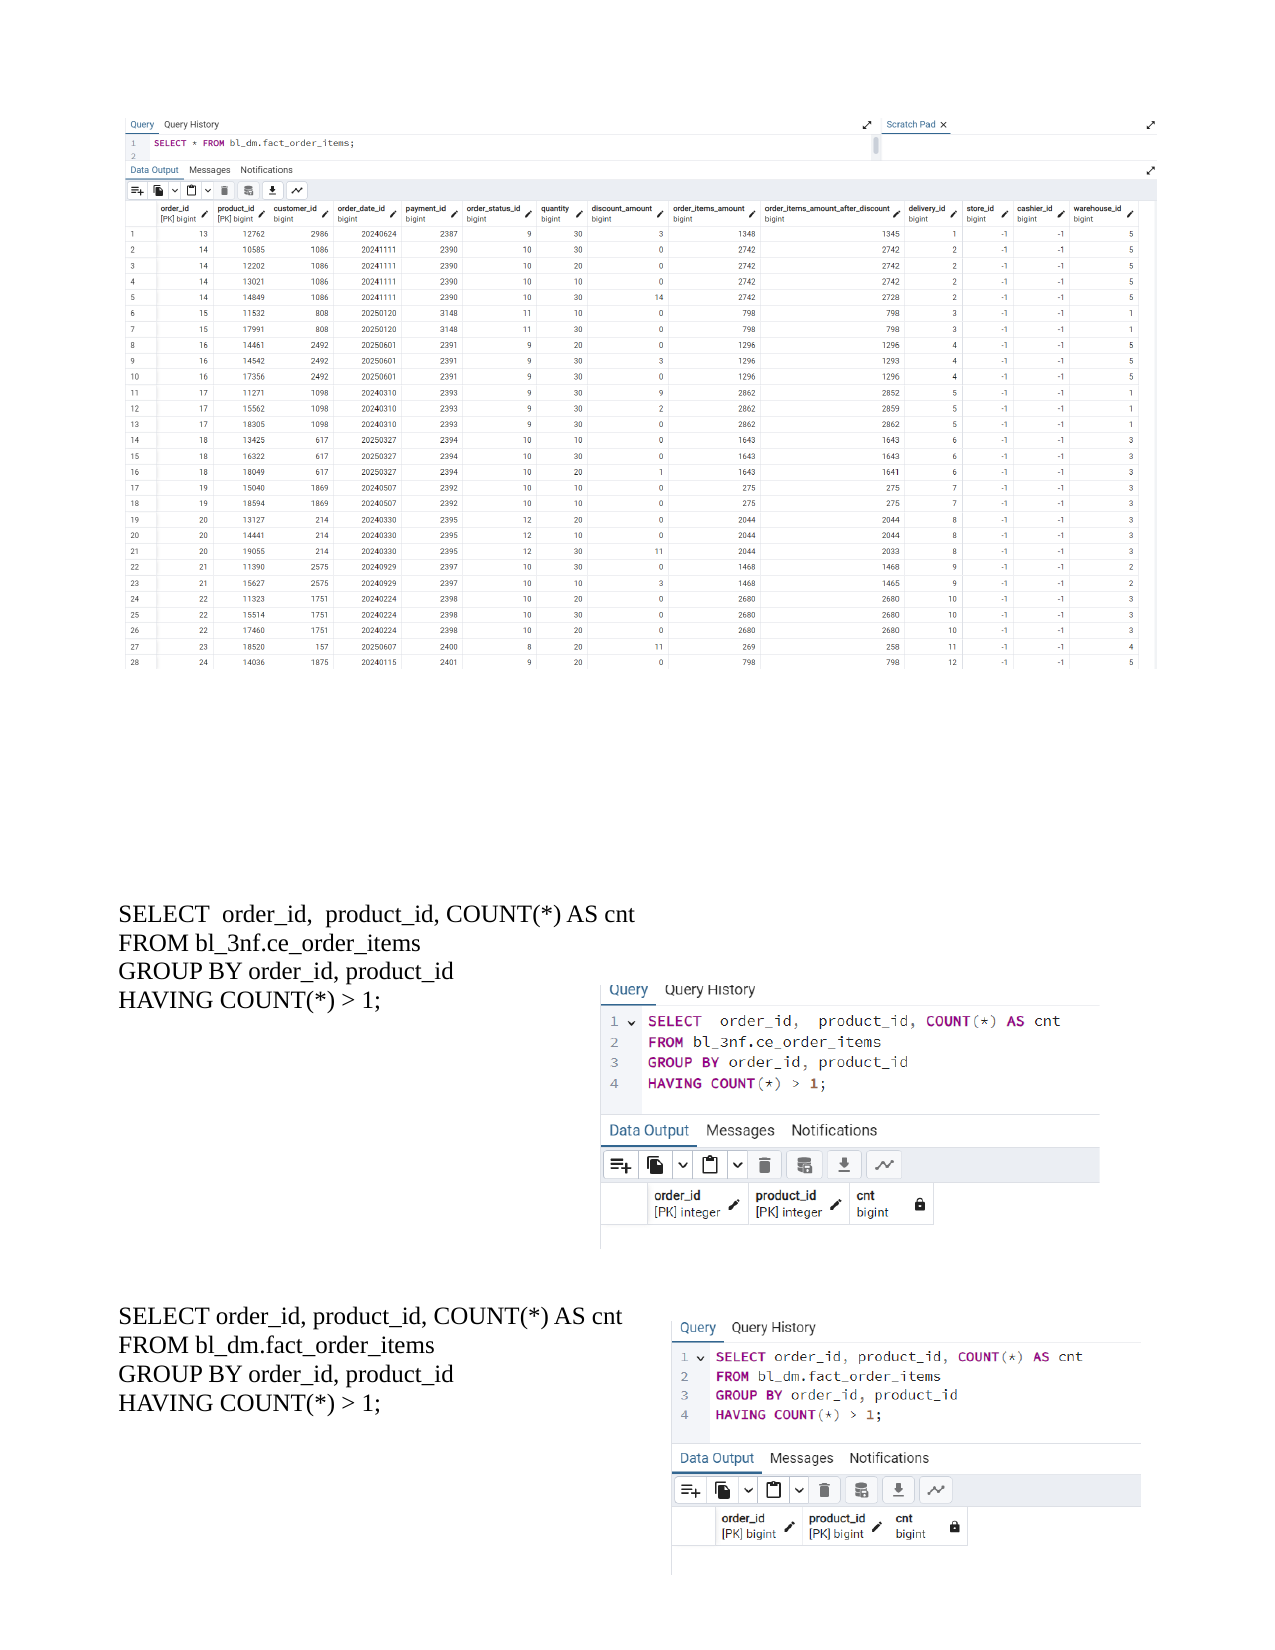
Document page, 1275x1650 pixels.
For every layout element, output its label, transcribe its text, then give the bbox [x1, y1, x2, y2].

text [1141, 1388, 1157, 1416]
text GROUP BY order_id, product_id [118, 1359, 667, 1388]
text HAVING COUNT(*) > 1; [118, 985, 587, 1014]
text FROM bl_dm.fact_order_items [118, 1330, 667, 1359]
text FROM bl_3nf.ce_order_items [118, 928, 1157, 956]
text SELECT order_id, product_id, COUNT(*) AS cnt [118, 1301, 1157, 1330]
text SELECT order_id, product_id, COUNT(*) AS cnt [118, 899, 1157, 928]
text GROUP BY order_id, product_id [118, 956, 1157, 985]
text [1100, 985, 1157, 1014]
text HAVING COUNT(*) > 1; [118, 1388, 667, 1416]
picture [118, 118, 1157, 669]
picture [667, 1321, 1141, 1575]
picture [587, 985, 1100, 1249]
